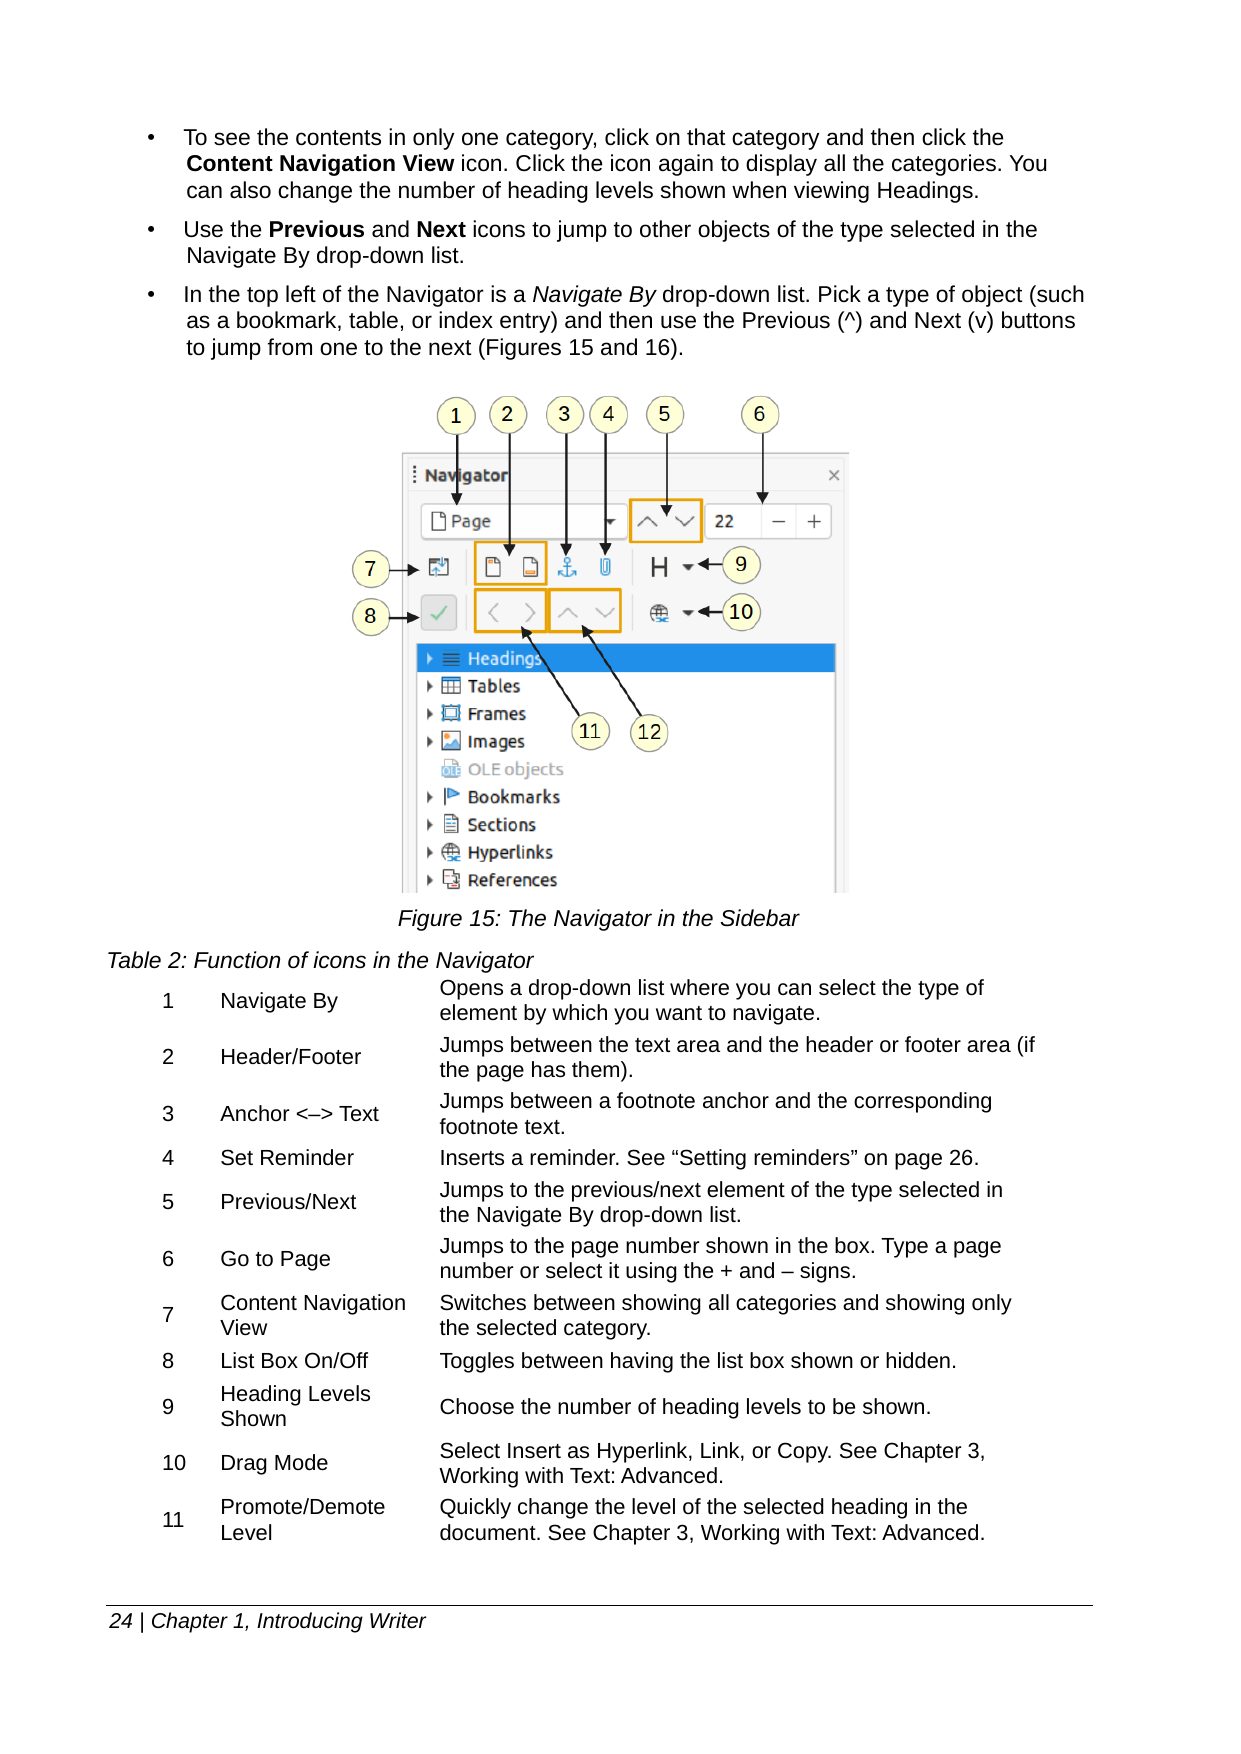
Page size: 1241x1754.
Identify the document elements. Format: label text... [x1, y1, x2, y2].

table_cell Drag Mode [214, 1438, 433, 1494]
table_cell Jumps between a footnote anchor and the corresponding footnote text. [433, 1088, 1043, 1145]
table_cell 9 [156, 1381, 214, 1438]
table_cell Toggles between having the list box shown or hidden. [433, 1346, 1043, 1381]
table_cell Jumps to the page number shown in the box. Type a page number or select it using the + and – signs. [433, 1233, 1043, 1290]
table_cell Jumps to the previous/next element of the type selected in the Navigate By drop-down list. [433, 1176, 1043, 1233]
list Table 2: Function of icons in the Navigator [106, 947, 1093, 974]
list In the top left of the Navigator is a Navigate By drop-down list. Pick a type of object (such as a bookmark, table, or index entry) and then use the Previous (^) and Next (v) buttons to jump from one to the next (Figures 15 and 16). [144, 278, 1093, 363]
table_cell 10 [156, 1438, 214, 1494]
table_cell Heading Levels Shown [214, 1381, 433, 1438]
table_cell Inserts a reminder. See “Setting reminders” on page 26. [433, 1145, 1043, 1176]
table_cell Select Insert as Hyperlink, Link, or Copy. See Chapter 3, Working with Text: Advanced. [433, 1438, 1043, 1494]
list To see the contents in only one category, click on that category and then click the Content Navigation View icon. Click the icon again to display all the categories. You can also change the number of heading levels shown when viewing Headings. [144, 121, 1093, 203]
table_cell Jumps between the text area and the header or footer area (if the page has them). [433, 1032, 1043, 1088]
table_cell Content Navigation View [214, 1290, 433, 1346]
table_cell Promote/Demote Level [214, 1494, 433, 1551]
table_cell Quickly change the level of the selected heading in the document. See Chapter 3, Working with Text: Advanced. [433, 1494, 1043, 1551]
table_cell 8 [156, 1346, 214, 1381]
table_cell Set Reminder [214, 1145, 433, 1176]
table_cell 7 [156, 1290, 214, 1346]
table_cell 2 [156, 1032, 214, 1088]
table_cell List Box On/Off [214, 1346, 433, 1381]
table_cell Previous/Next [214, 1176, 433, 1233]
table_cell 5 [156, 1176, 214, 1233]
table_cell Anchor <–> Text [214, 1088, 433, 1145]
table_cell Go to Page [214, 1233, 433, 1290]
table_cell Switches between showing all categories and showing only the selected category. [433, 1290, 1043, 1346]
table_cell Choose the number of heading levels to be shown. [433, 1381, 1043, 1438]
picture [349, 375, 850, 893]
list Use the Previous and Next icons to jump to other objects of the type selected in the Navigate By drop-down list. [144, 213, 1093, 268]
table_header Opens a drop-down list where you can select the type of element by which you want to navigate. [433, 975, 1043, 1032]
table_cell 4 [156, 1145, 214, 1176]
table_header 1 [156, 975, 214, 1032]
table_cell Header/Footer [214, 1032, 433, 1088]
table_cell 11 [156, 1494, 214, 1551]
table_header Navigate By [214, 975, 433, 1032]
table_cell 3 [156, 1088, 214, 1145]
text Figure 15: The Navigator in the Sidebar [349, 905, 849, 931]
table_cell 6 [156, 1233, 214, 1290]
